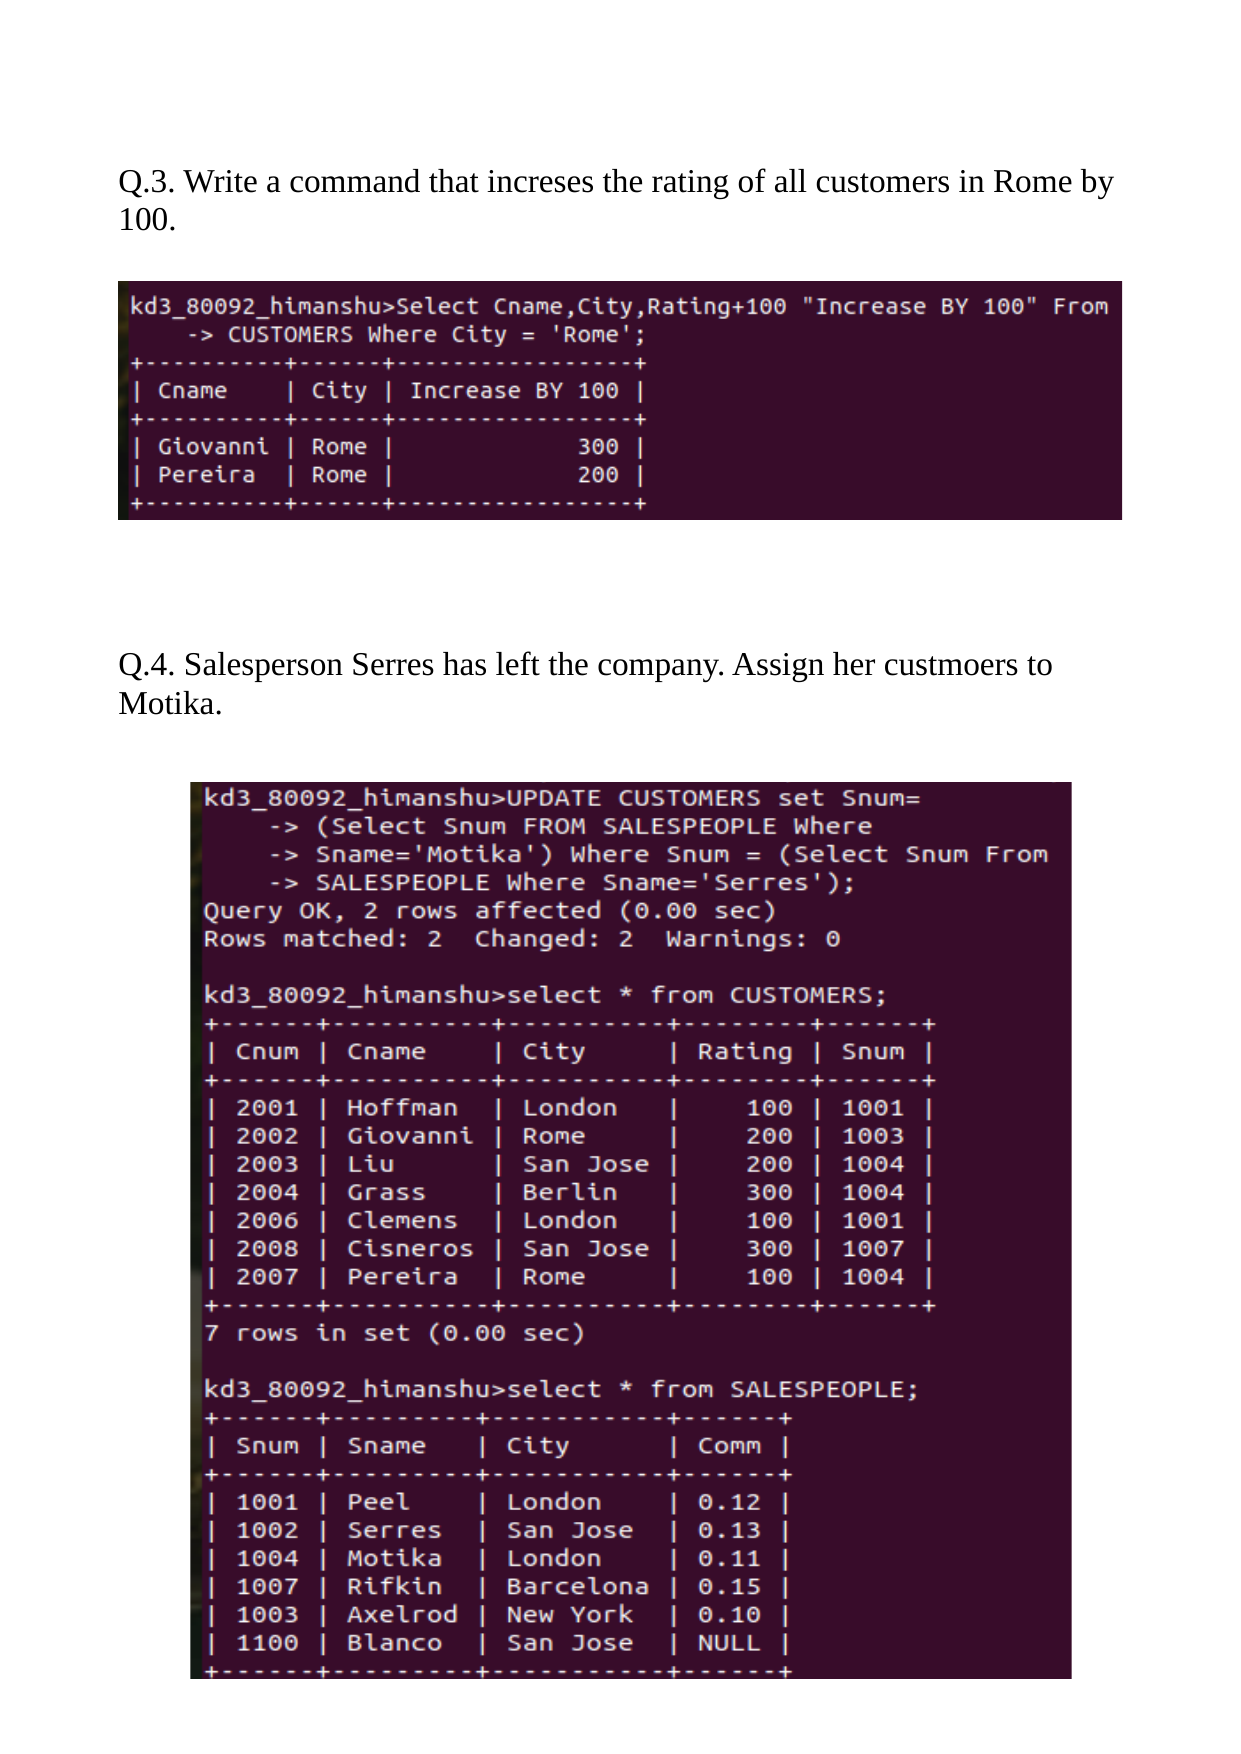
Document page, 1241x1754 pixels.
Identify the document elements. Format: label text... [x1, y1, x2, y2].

picture [190, 782, 1072, 1679]
text Q.4. Salesperson Serres has left the company. Assign her custmoers to Motika. [118, 644, 1122, 721]
text Q.3. Write a command that increses the rating of all customers in Rome by 100. [118, 161, 1122, 238]
picture [118, 281, 1123, 520]
